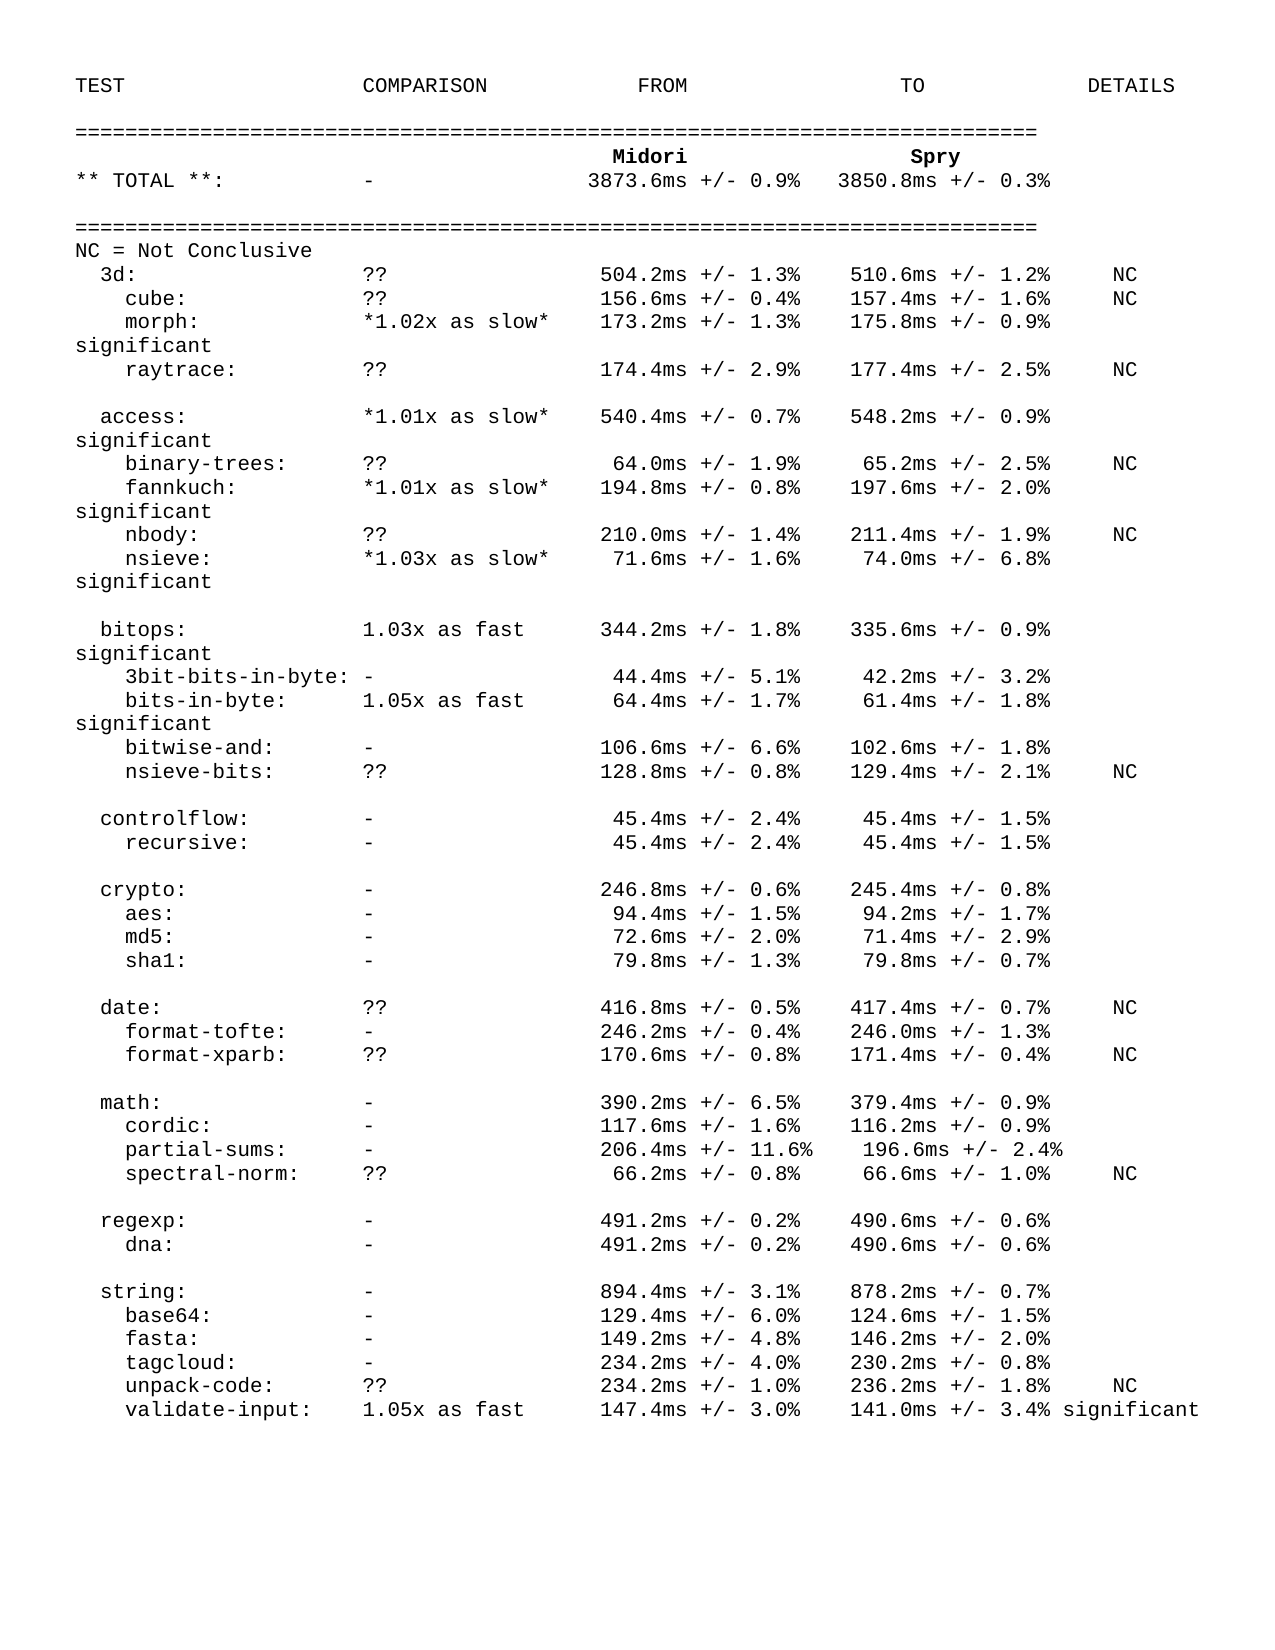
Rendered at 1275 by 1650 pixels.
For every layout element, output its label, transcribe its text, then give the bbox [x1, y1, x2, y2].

text ============================================================================= [75, 122, 1200, 146]
text spectral-norm: ?? 66.2ms +/- 0.8% 66.6ms +/- 1.0% NC [75, 1163, 1200, 1186]
text date: ?? 416.8ms +/- 0.5% 417.4ms +/- 0.7% NC [75, 997, 1200, 1021]
text format-xparb: ?? 170.6ms +/- 0.8% 171.4ms +/- 0.4% NC [75, 1044, 1200, 1068]
text 3d: ?? 504.2ms +/- 1.3% 510.6ms +/- 1.2% NC [75, 264, 1200, 288]
text dna: - 491.2ms +/- 0.2% 490.6ms +/- 0.6% [75, 1234, 1200, 1257]
text bits-in-byte: 1.05x as fast 64.4ms +/- 1.7% 61.4ms +/- 1.8% significant [75, 690, 1200, 737]
text bitwise-and: - 106.6ms +/- 6.6% 102.6ms +/- 1.8% [75, 737, 1200, 761]
text tagcloud: - 234.2ms +/- 4.0% 230.2ms +/- 0.8% [75, 1352, 1200, 1376]
text ============================================================================= [75, 217, 1200, 241]
text md5: - 72.6ms +/- 2.0% 71.4ms +/- 2.9% [75, 926, 1200, 950]
text access: *1.01x as slow* 540.4ms +/- 0.7% 548.2ms +/- 0.9% significant [75, 406, 1200, 453]
text nsieve: *1.03x as slow* 71.6ms +/- 1.6% 74.0ms +/- 6.8% significant [75, 548, 1200, 595]
text nbody: ?? 210.0ms +/- 1.4% 211.4ms +/- 1.9% NC [75, 524, 1200, 548]
text nsieve-bits: ?? 128.8ms +/- 0.8% 129.4ms +/- 2.1% NC [75, 761, 1200, 784]
text recursive: - 45.4ms +/- 2.4% 45.4ms +/- 1.5% [75, 832, 1200, 855]
text math: - 390.2ms +/- 6.5% 379.4ms +/- 0.9% [75, 1092, 1200, 1115]
text string: - 894.4ms +/- 3.1% 878.2ms +/- 0.7% [75, 1281, 1200, 1304]
text Midori Spry [75, 146, 1200, 169]
text regexp: - 491.2ms +/- 0.2% 490.6ms +/- 0.6% [75, 1210, 1200, 1234]
text 3bit-bits-in-byte: - 44.4ms +/- 5.1% 42.2ms +/- 3.2% [75, 666, 1200, 690]
text morph: *1.02x as slow* 173.2ms +/- 1.3% 175.8ms +/- 0.9% significant [75, 311, 1200, 359]
text format-tofte: - 246.2ms +/- 0.4% 246.0ms +/- 1.3% [75, 1021, 1200, 1044]
text validate-input: 1.05x as fast 147.4ms +/- 3.0% 141.0ms +/- 3.4% significant [75, 1399, 1200, 1423]
text TEST COMPARISON FROM TO DETAILS [75, 75, 1200, 99]
text raytrace: ?? 174.4ms +/- 2.9% 177.4ms +/- 2.5% NC [75, 359, 1200, 382]
text ** TOTAL **: - 3873.6ms +/- 0.9% 3850.8ms +/- 0.3% [75, 169, 1200, 193]
text controlflow: - 45.4ms +/- 2.4% 45.4ms +/- 1.5% [75, 808, 1200, 832]
text binary-trees: ?? 64.0ms +/- 1.9% 65.2ms +/- 2.5% NC [75, 453, 1200, 477]
text fasta: - 149.2ms +/- 4.8% 146.2ms +/- 2.0% [75, 1328, 1200, 1352]
text cube: ?? 156.6ms +/- 0.4% 157.4ms +/- 1.6% NC [75, 288, 1200, 311]
text bitops: 1.03x as fast 344.2ms +/- 1.8% 335.6ms +/- 0.9% significant [75, 619, 1200, 666]
text sha1: - 79.8ms +/- 1.3% 79.8ms +/- 0.7% [75, 950, 1200, 973]
text unpack-code: ?? 234.2ms +/- 1.0% 236.2ms +/- 1.8% NC [75, 1376, 1200, 1399]
text fannkuch: *1.01x as slow* 194.8ms +/- 0.8% 197.6ms +/- 2.0% significant [75, 477, 1200, 524]
text base64: - 129.4ms +/- 6.0% 124.6ms +/- 1.5% [75, 1304, 1200, 1328]
text cordic: - 117.6ms +/- 1.6% 116.2ms +/- 0.9% [75, 1115, 1200, 1139]
text crypto: - 246.8ms +/- 0.6% 245.4ms +/- 0.8% [75, 879, 1200, 903]
text NC = Not Conclusive [75, 241, 1200, 264]
text partial-sums: - 206.4ms +/- 11.6% 196.6ms +/- 2.4% [75, 1139, 1200, 1163]
text aes: - 94.4ms +/- 1.5% 94.2ms +/- 1.7% [75, 903, 1200, 926]
